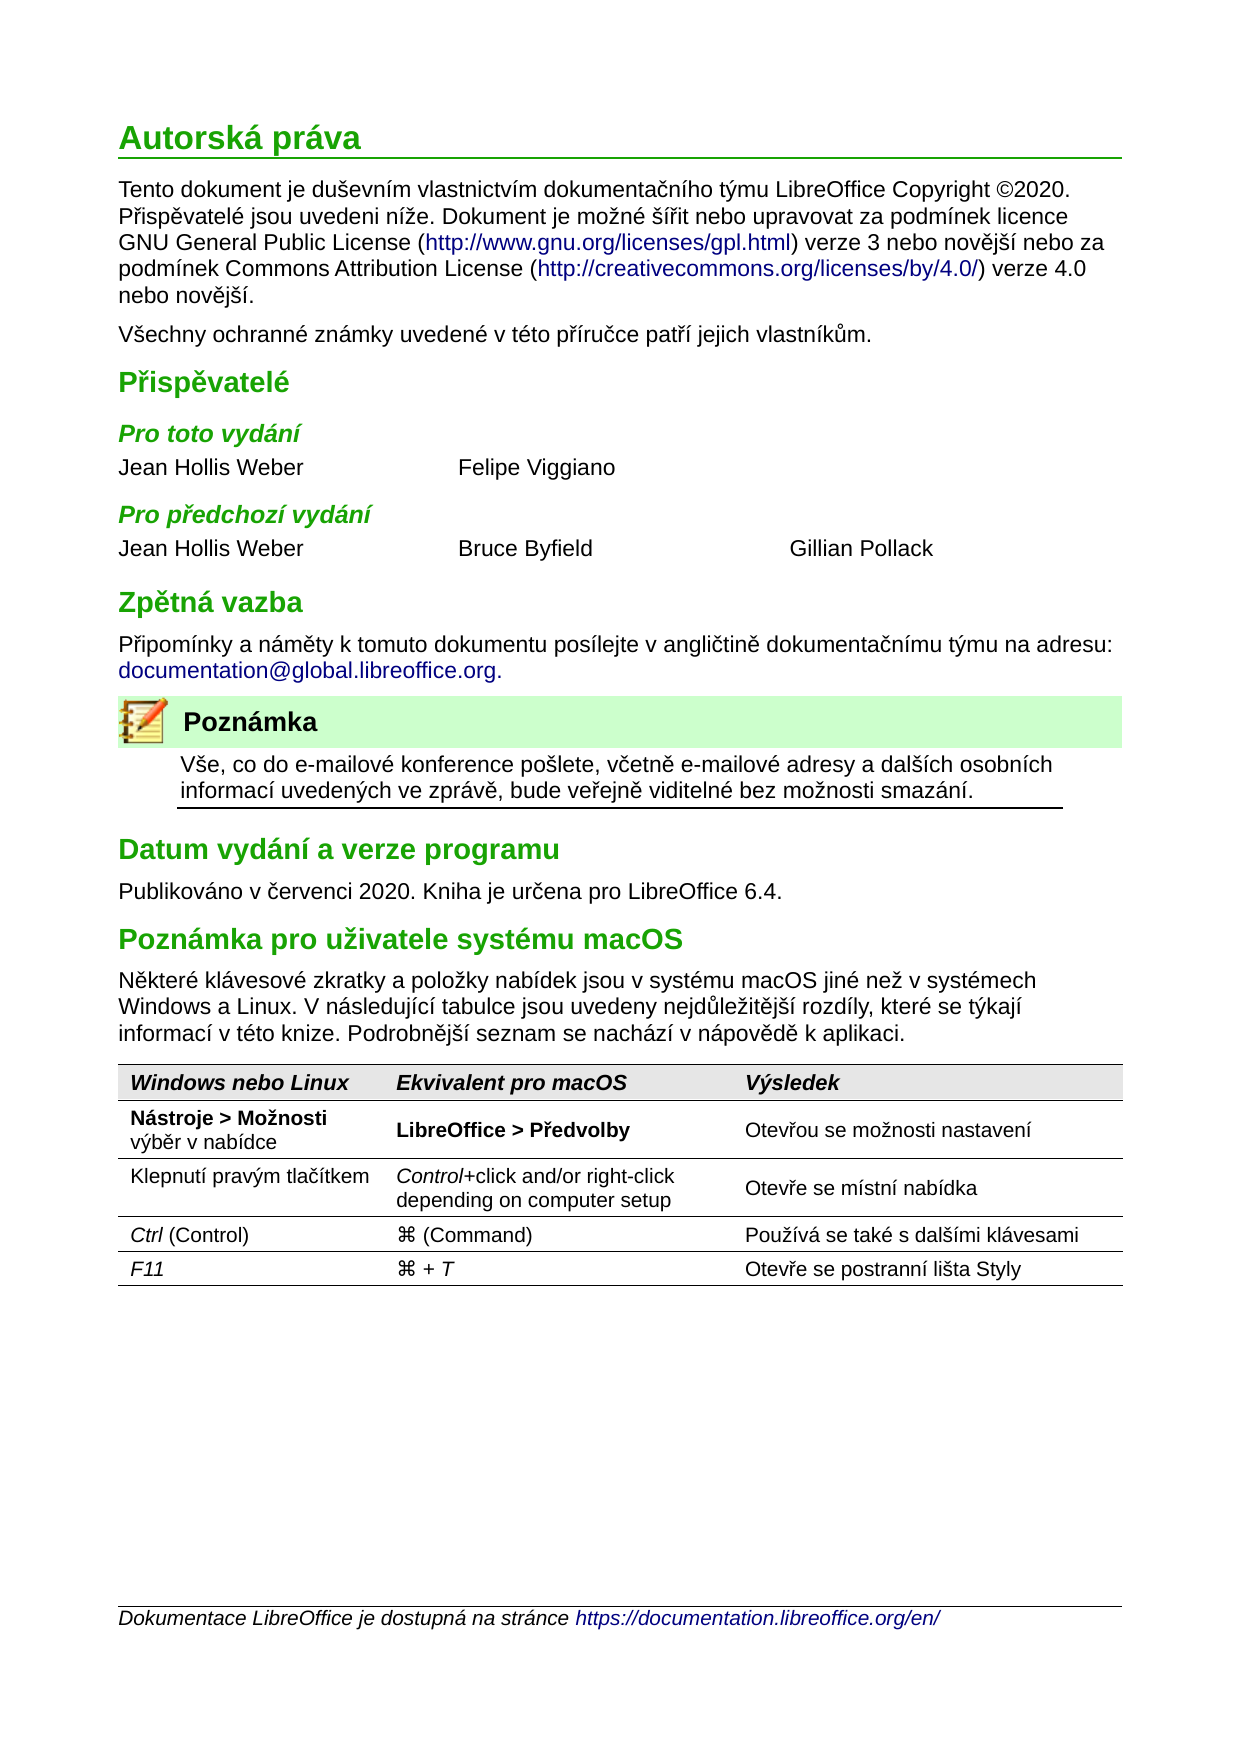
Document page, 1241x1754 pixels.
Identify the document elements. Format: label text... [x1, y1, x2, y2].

table_header Jean Hollis Weber [118, 454, 458, 480]
subtitle Autorská práva [118, 118, 1122, 157]
subtitle Pro toto vydání [118, 419, 1122, 448]
table_header Felipe Viggiano [458, 454, 789, 480]
table_cell Otevře se místní nabídka [733, 1159, 1123, 1216]
text Tento dokument je duševním vlastnictvím dokumentačního týmu LibreOffice Copyright ©2020. Přispěvatelé jsou uvedeni níže. Dokument je možné šířit nebo upravovat za podmínek licence GNU General Public License (http://www.gnu.org/licenses/gpl.html) verze 3 nebo novější nebo za podmínek Commons Attribution License (http://creativecommons.org/licenses/by/4.0/) verze 4.0 nebo novější. [118, 176, 1122, 308]
table_cell F11 [118, 1252, 384, 1285]
subtitle Přispěvatelé [118, 365, 1122, 398]
table_header Bruce Byfield [458, 535, 789, 562]
table_cell Otevře se postranní lišta Styly [733, 1252, 1123, 1285]
text Publikováno v červenci 2020. Kniha je určena pro LibreOffice 6.4. [118, 878, 1122, 904]
text Připomínky a náměty k tomuto dokumentu posílejte v angličtině dokumentačnímu týmu na adresu: documentation@global.libreoffice.org. [118, 631, 1122, 683]
subtitle Poznámka [118, 696, 1122, 748]
table_header Výsledek [733, 1065, 1123, 1099]
text Všechny ochranné známky uvedené v této příručce patří jejich vlastníkům. [118, 321, 1122, 347]
table_cell ⌘ (Command) [384, 1217, 733, 1251]
table_header Gillian Pollack [789, 535, 1122, 562]
table_cell Control+click and/or right-click depending on computer setup [384, 1159, 733, 1216]
table_cell ⌘ + T [384, 1252, 733, 1285]
subtitle Pro předchozí vydání [118, 501, 1122, 529]
table_header [789, 454, 1122, 480]
table_cell Otevřou se možnosti nastavení [733, 1101, 1123, 1158]
subtitle Zpětná vazba [118, 585, 1122, 619]
table_cell Používá se také s dalšími klávesami [733, 1217, 1123, 1251]
text Některé klávesové zkratky a položky nabídek jsou v systému macOS jiné než v systémech Windows a Linux. V následující tabulce jsou uvedeny nejdůležitější rozdíly, které se týkají informací v této knize. Podrobnější seznam se nachází v nápovědě k aplikaci. [118, 967, 1122, 1046]
picture [119, 696, 170, 747]
table_header Ekvivalent pro macOS [384, 1065, 733, 1099]
table_cell Klepnutí pravým tlačítkem [118, 1159, 384, 1216]
table_cell Ctrl (Control) [118, 1217, 384, 1251]
table_cell LibreOffice > Předvolby [384, 1101, 733, 1158]
table_header Jean Hollis Weber [118, 535, 458, 562]
text Vše, co do e-mailové konference pošlete, včetně e-mailové adresy a dalších osobních informací uvedených ve zprávě, bude veřejně viditelné bez možnosti smazání. [177, 748, 1063, 807]
table_header Windows nebo Linux [118, 1065, 384, 1099]
subtitle Datum vydání a verze programu [118, 832, 1122, 866]
subtitle Poznámka pro uživatele systému macOS [118, 922, 1122, 955]
table_cell Nástroje > Možnosti výběr v nabídce [118, 1101, 384, 1158]
